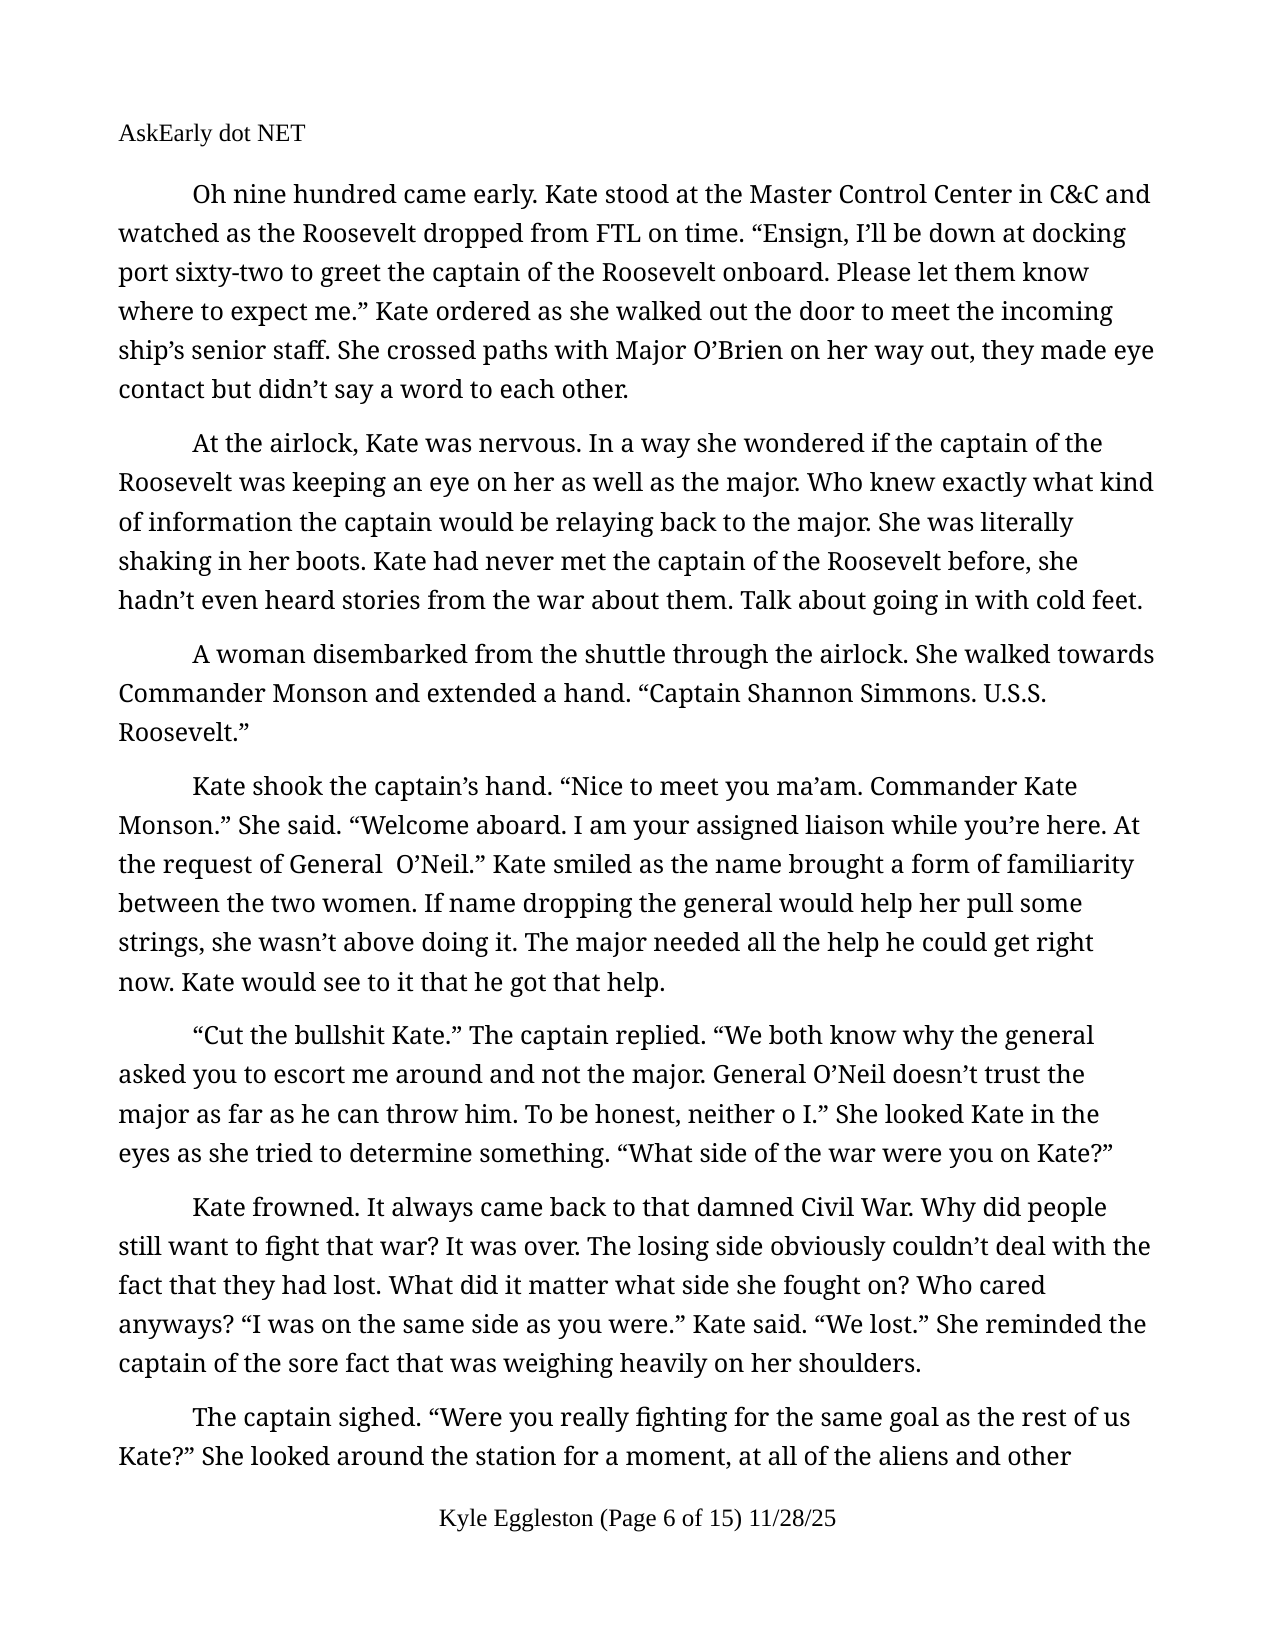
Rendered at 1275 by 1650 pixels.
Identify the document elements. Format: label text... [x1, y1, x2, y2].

text Kate frowned. It always came back to that damned Civil War. Why did people still want to fight that war? It was over. The losing side obviously couldn’t deal with the fact that they had lost. What did it matter what side she fought on? Who cared anyways? “I was on the same side as you were.” Kate said. “We lost.” She reminded the captain of the sore fact that was weighing heavily on her shoulders. [118, 1189, 1157, 1380]
text Oh nine hundred came early. Kate stood at the Master Control Center in C&C and watched as the Roosevelt dropped from FTL on time. “Ensign, I’ll be down at docking port sixty-two to greet the captain of the Roosevelt onboard. Please let them know where to expect me.” Kate ordered as she walked out the door to meet the incoming ship’s senior staff. She crossed paths with Major O’Brien on her way out, they made eye contact but didn’t say a word to each other. [118, 176, 1157, 406]
text A woman disembarked from the shuttle through the airlock. She walked towards Commander Monson and extended a hand. “Captain Shannon Simmons. U.S.S. Roosevelt.” [118, 636, 1157, 749]
text At the airlock, Kate was nervous. In a way she wondered if the captain of the Roosevelt was keeping an eye on her as well as the major. Who knew exactly what kind of information the captain would be relaying back to the major. She was literally shaking in her boots. Kate had never met the captain of the Roosevelt before, she hadn’t even heard stories from the war about them. Talk about going in with cold feet. [118, 426, 1157, 617]
text “Cut the bullshit Kate.” The captain replied. “We both know why the general asked you to escort me around and not the major. General O’Neil doesn’t trust the major as far as he can throw him. To be honest, neither o I.” She looked Kate in the eyes as she tried to determine something. “What side of the war were you on Kate?” [118, 1018, 1157, 1169]
text The captain sighed. “Were you really fighting for the same goal as the rest of us Kate?” She looked around the station for a moment, at all of the aliens and other [118, 1400, 1157, 1473]
text Kate shook the captain’s hand. “Nice to meet you ma’am. Commander Kate Monson.” She said. “Welcome aboard. I am your assigned liaison while you’re here. At the request of General O’Neil.” Kate smiled as the name brought a form of familiarity between the two women. If name dropping the general would help her pull some strings, she wasn’t above doing it. The major needed all the help he could get right now. Kate would see to it that he got that help. [118, 768, 1157, 998]
